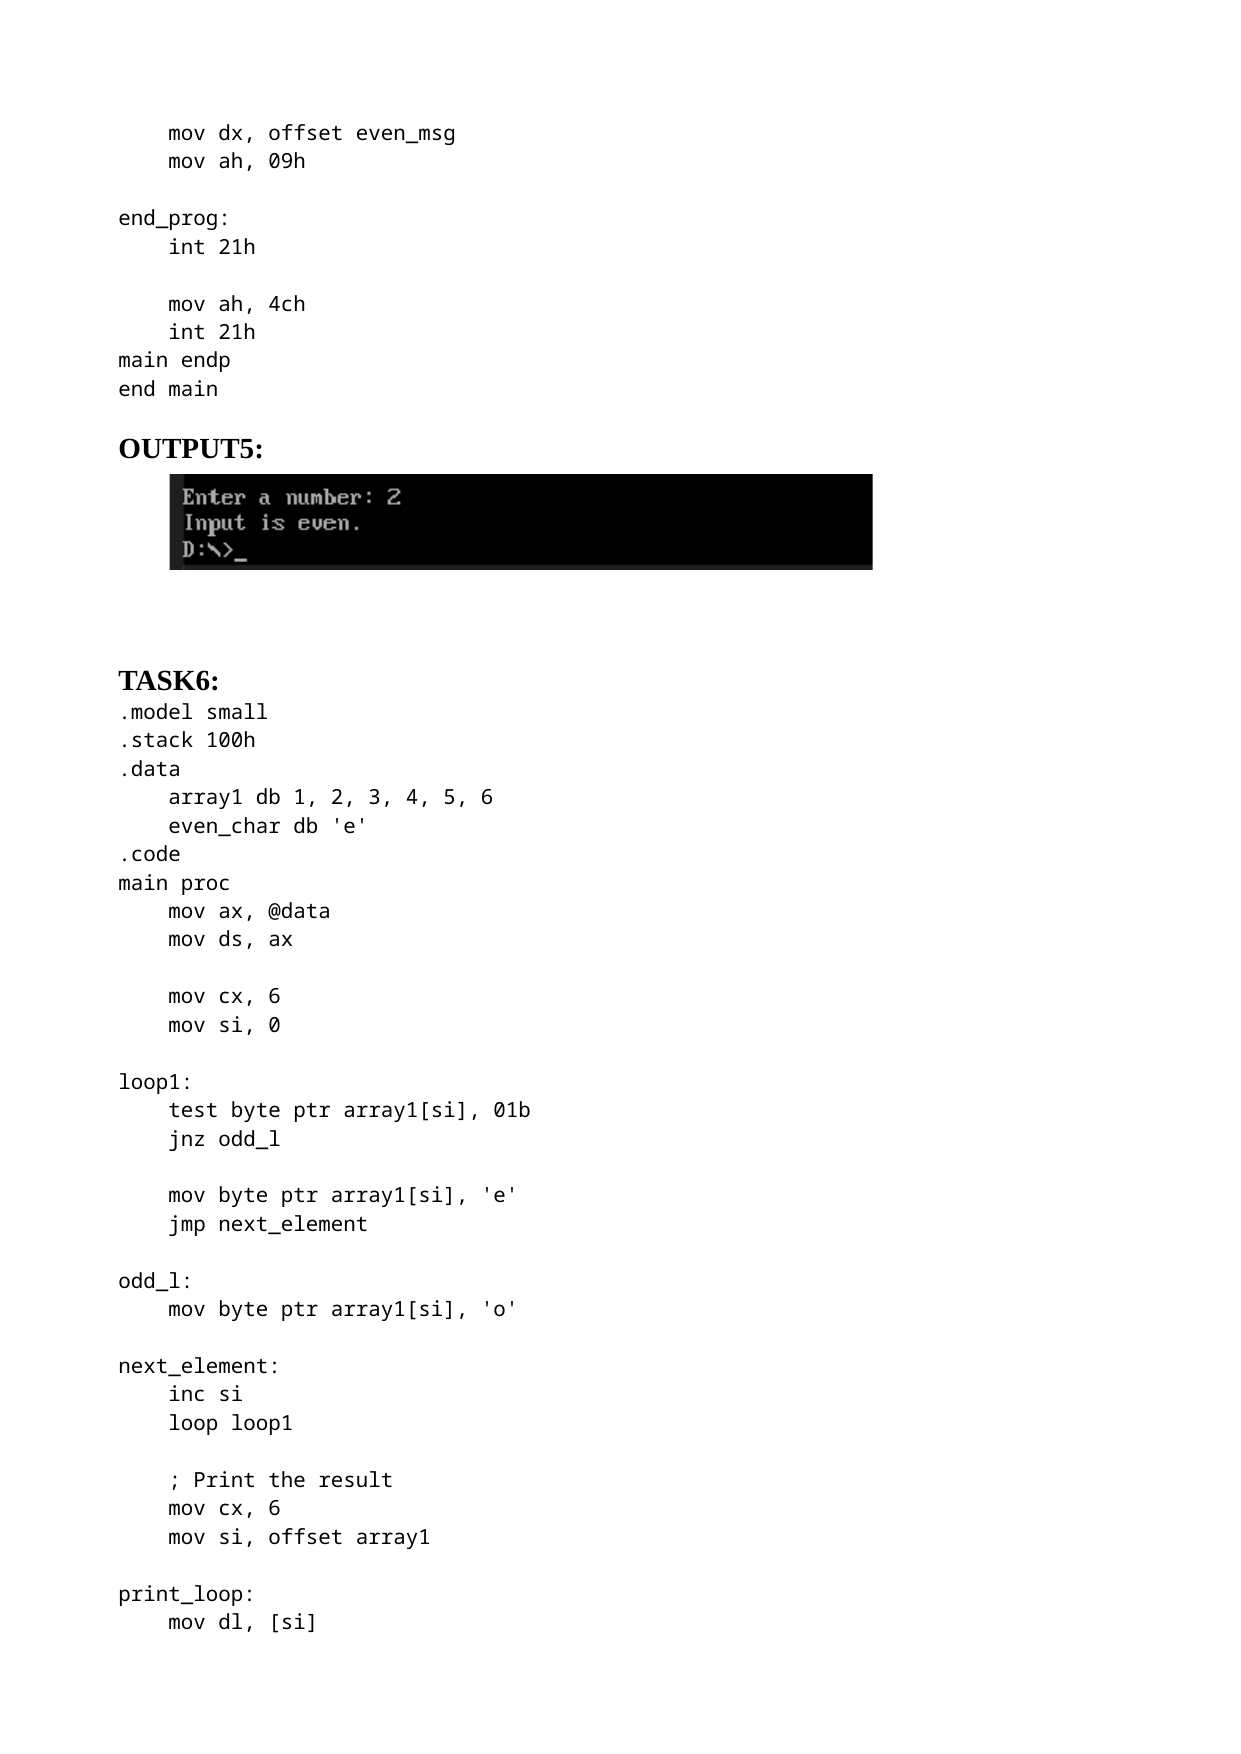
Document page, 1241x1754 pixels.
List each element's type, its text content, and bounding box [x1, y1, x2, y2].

text print_loop: [118, 1579, 1122, 1607]
text .data [118, 754, 1122, 782]
text even_char db 'e' [118, 811, 1122, 839]
text mov byte ptr array1[si], 'e' [118, 1181, 1122, 1209]
text jnz odd_l [118, 1124, 1122, 1152]
text mov ds, ax [118, 924, 1122, 953]
text .code [118, 839, 1122, 868]
text int 21h [118, 232, 1122, 260]
text loop loop1 [118, 1408, 1122, 1436]
picture [169, 474, 873, 570]
text end_prog: [118, 203, 1122, 232]
text main endp [118, 346, 1122, 374]
text mov cx, 6 [118, 1493, 1122, 1522]
text OUTPUT5: [118, 431, 1122, 464]
text mov dl, [si] [118, 1607, 1122, 1636]
text int 21h [118, 317, 1122, 346]
text mov ax, @data [118, 896, 1122, 924]
text main proc [118, 868, 1122, 896]
text TASK6: [118, 663, 1122, 697]
text test byte ptr array1[si], 01b [118, 1095, 1122, 1124]
text next_element: [118, 1351, 1122, 1379]
text loop1: [118, 1067, 1122, 1095]
text .stack 100h [118, 726, 1122, 754]
text end main [118, 374, 1122, 402]
text odd_l: [118, 1266, 1122, 1294]
text mov si, offset array1 [118, 1522, 1122, 1550]
text mov ah, 4ch [118, 289, 1122, 317]
text mov cx, 6 [118, 981, 1122, 1010]
text mov ah, 09h [118, 147, 1122, 175]
text mov si, 0 [118, 1010, 1122, 1038]
text mov byte ptr array1[si], 'o' [118, 1294, 1122, 1323]
text .model small [118, 697, 1122, 726]
text array1 db 1, 2, 3, 4, 5, 6 [118, 782, 1122, 811]
text ; Print the result [118, 1465, 1122, 1493]
text jmp next_element [118, 1209, 1122, 1237]
text mov dx, offset even_msg [118, 118, 1122, 147]
text inc si [118, 1379, 1122, 1408]
